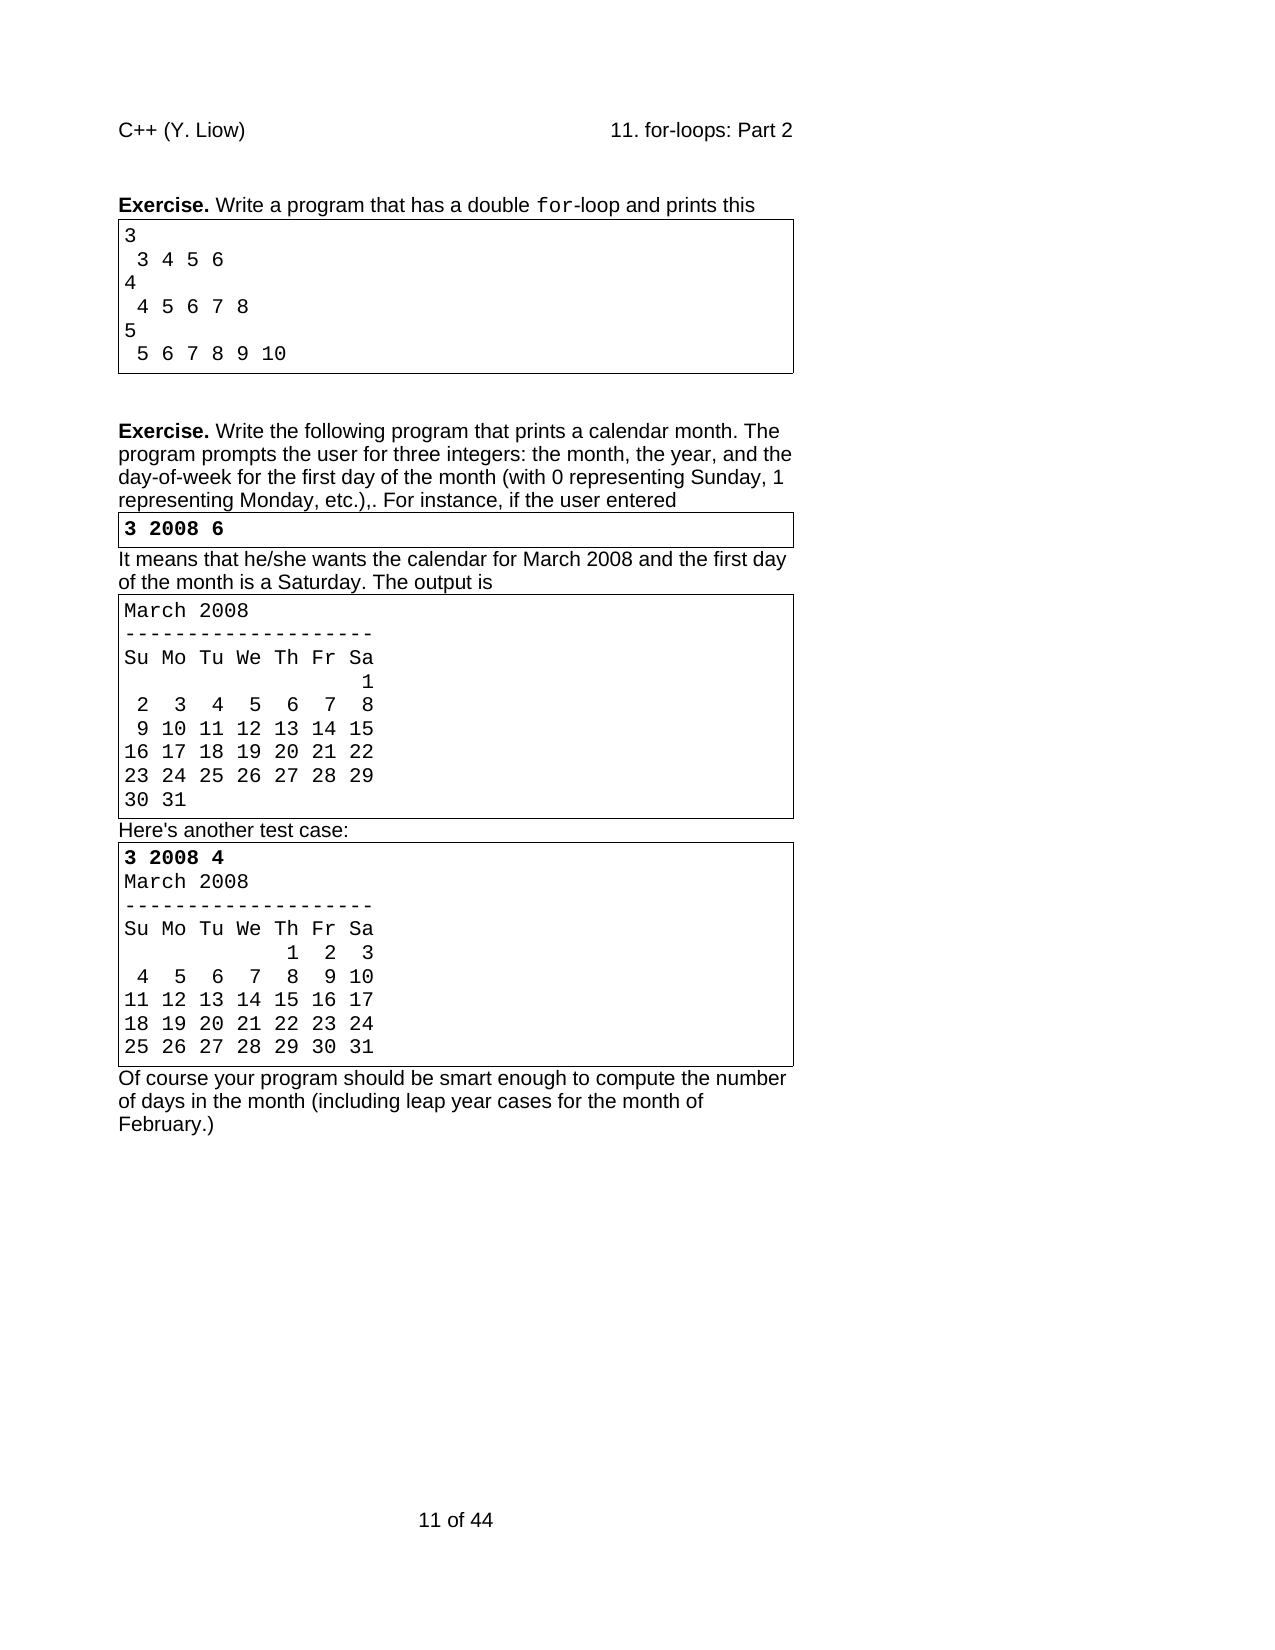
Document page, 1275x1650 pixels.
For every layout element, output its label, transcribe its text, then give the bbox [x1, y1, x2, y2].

text Exercise. Write the following program that prints a calendar month. The program prompts the user for three integers: the month, the year, and the day-of-week for the first day of the month (with 0 representing Sunday, 1 representing Monday, etc.),. For instance, if the user entered [118, 419, 793, 512]
text It means that he/she wants the calendar for March 2008 and the first day of the month is a Saturday. The output is [118, 548, 793, 594]
table_header 3 2008 6 [119, 513, 793, 547]
text Here's another test case: [118, 819, 793, 842]
table_header 3 2008 4 March 2008 -------------------- Su Mo Tu We Th Fr Sa 1 2 3 4 5 6 7 8 9 10 11 12 13 14 15 16 17 18 19 20 21 22 23 24 25 26 27 28 29 30 31 [119, 843, 793, 1066]
table_header 3 3 4 5 6 4 4 5 6 7 8 5 5 6 7 8 9 10 [119, 220, 793, 373]
text Of course your program should be smart enough to compute the number of days in the month (including leap year cases for the month of February.) [118, 1067, 793, 1136]
table_header March 2008 -------------------- Su Mo Tu We Th Fr Sa 1 2 3 4 5 6 7 8 9 10 11 12 13 14 15 16 17 18 19 20 21 22 23 24 25 26 27 28 29 30 31 [119, 595, 793, 818]
text Exercise. Write a program that has a double for-loop and prints this [118, 194, 793, 219]
